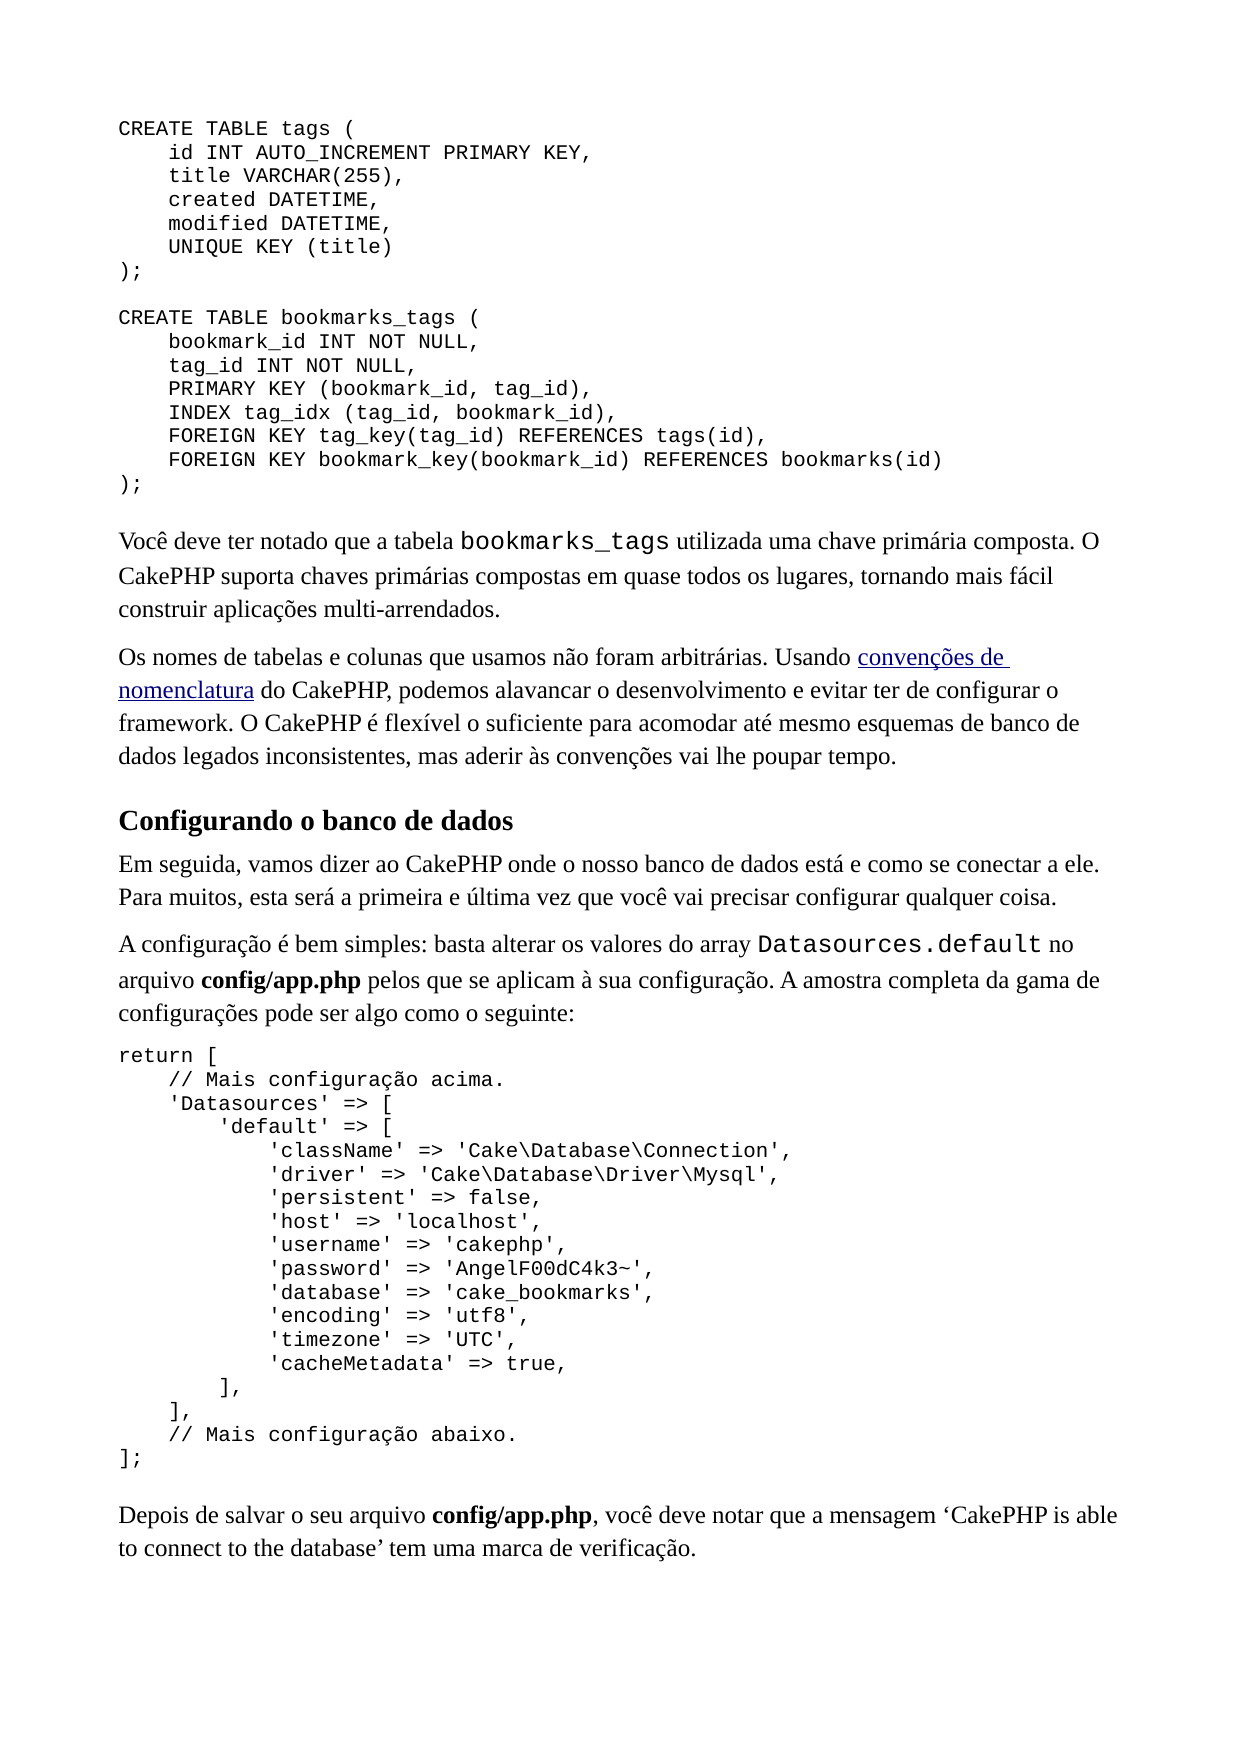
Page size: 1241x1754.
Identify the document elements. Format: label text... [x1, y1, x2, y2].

text 'timezone' => 'UTC', [118, 1329, 1122, 1353]
text 'persistent' => false, [118, 1187, 1122, 1211]
text ], [118, 1376, 1122, 1400]
text CREATE TABLE bookmarks_tags ( [118, 307, 1122, 331]
text 'database' => 'cake_bookmarks', [118, 1282, 1122, 1305]
text 'driver' => 'Cake\Database\Driver\Mysql', [118, 1163, 1122, 1187]
subtitle Configurando o banco de dados [118, 803, 1122, 836]
text Os nomes de tabelas e colunas que usamos não foram arbitrárias. Usando convenções de nomenclatura do CakePHP, podemos alavancar o desenvolvimento e evitar ter de configurar o framework. O CakePHP é flexível o suficiente para acomodar até mesmo esquemas de banco de dados legados inconsistentes, mas aderir às convenções vai lhe poupar tempo. [118, 642, 1122, 769]
text ); [118, 473, 1122, 496]
text CREATE TABLE tags ( [118, 118, 1122, 142]
text 'host' => 'localhost', [118, 1211, 1122, 1234]
text 'default' => [ [118, 1116, 1122, 1140]
text Depois de salvar o seu arquivo config/app.php, você deve notar que a mensagem ‘CakePHP is able to connect to the database’ tem uma marca de verificação. [118, 1500, 1122, 1562]
text bookmark_id INT NOT NULL, [118, 331, 1122, 354]
text 'username' => 'cakephp', [118, 1234, 1122, 1258]
text Em seguida, vamos dizer ao CakePHP onde o nosso banco de dados está e como se conectar a ele. Para muitos, esta será a primeira e última vez que você vai precisar configurar qualquer coisa. [118, 849, 1122, 911]
text Você deve ter notado que a tabela bookmarks_tags utilizada uma chave primária composta. O CakePHP suporta chaves primárias compostas em quase todos os lugares, tornando mais fácil construir aplicações multi-arrendados. [118, 526, 1122, 623]
text modified DATETIME, [118, 213, 1122, 236]
text UNIQUE KEY (title) [118, 236, 1122, 260]
text title VARCHAR(255), [118, 165, 1122, 189]
text FOREIGN KEY tag_key(tag_id) REFERENCES tags(id), [118, 426, 1122, 449]
text created DATETIME, [118, 189, 1122, 213]
text 'cacheMetadata' => true, [118, 1353, 1122, 1376]
text 'Datasources' => [ [118, 1093, 1122, 1116]
text ]; [118, 1447, 1122, 1471]
text PRIMARY KEY (bookmark_id, tag_id), [118, 378, 1122, 402]
text id INT AUTO_INCREMENT PRIMARY KEY, [118, 142, 1122, 165]
text // Mais configuração abaixo. [118, 1424, 1122, 1447]
text ], [118, 1400, 1122, 1424]
text 'className' => 'Cake\Database\Connection', [118, 1140, 1122, 1163]
text 'password' => 'AngelF00dC4k3~', [118, 1258, 1122, 1282]
text FOREIGN KEY bookmark_key(bookmark_id) REFERENCES bookmarks(id) [118, 449, 1122, 473]
text ); [118, 260, 1122, 284]
text // Mais configuração acima. [118, 1069, 1122, 1093]
text INDEX tag_idx (tag_id, bookmark_id), [118, 402, 1122, 426]
text return [ [118, 1045, 1122, 1069]
text tag_id INT NOT NULL, [118, 354, 1122, 378]
text 'encoding' => 'utf8', [118, 1305, 1122, 1329]
text A configuração é bem simples: basta alterar os valores do array Datasources.default no arquivo config/app.php pelos que se aplicam à sua configuração. A amostra completa da gama de configurações pode ser algo como o seguinte: [118, 929, 1122, 1026]
